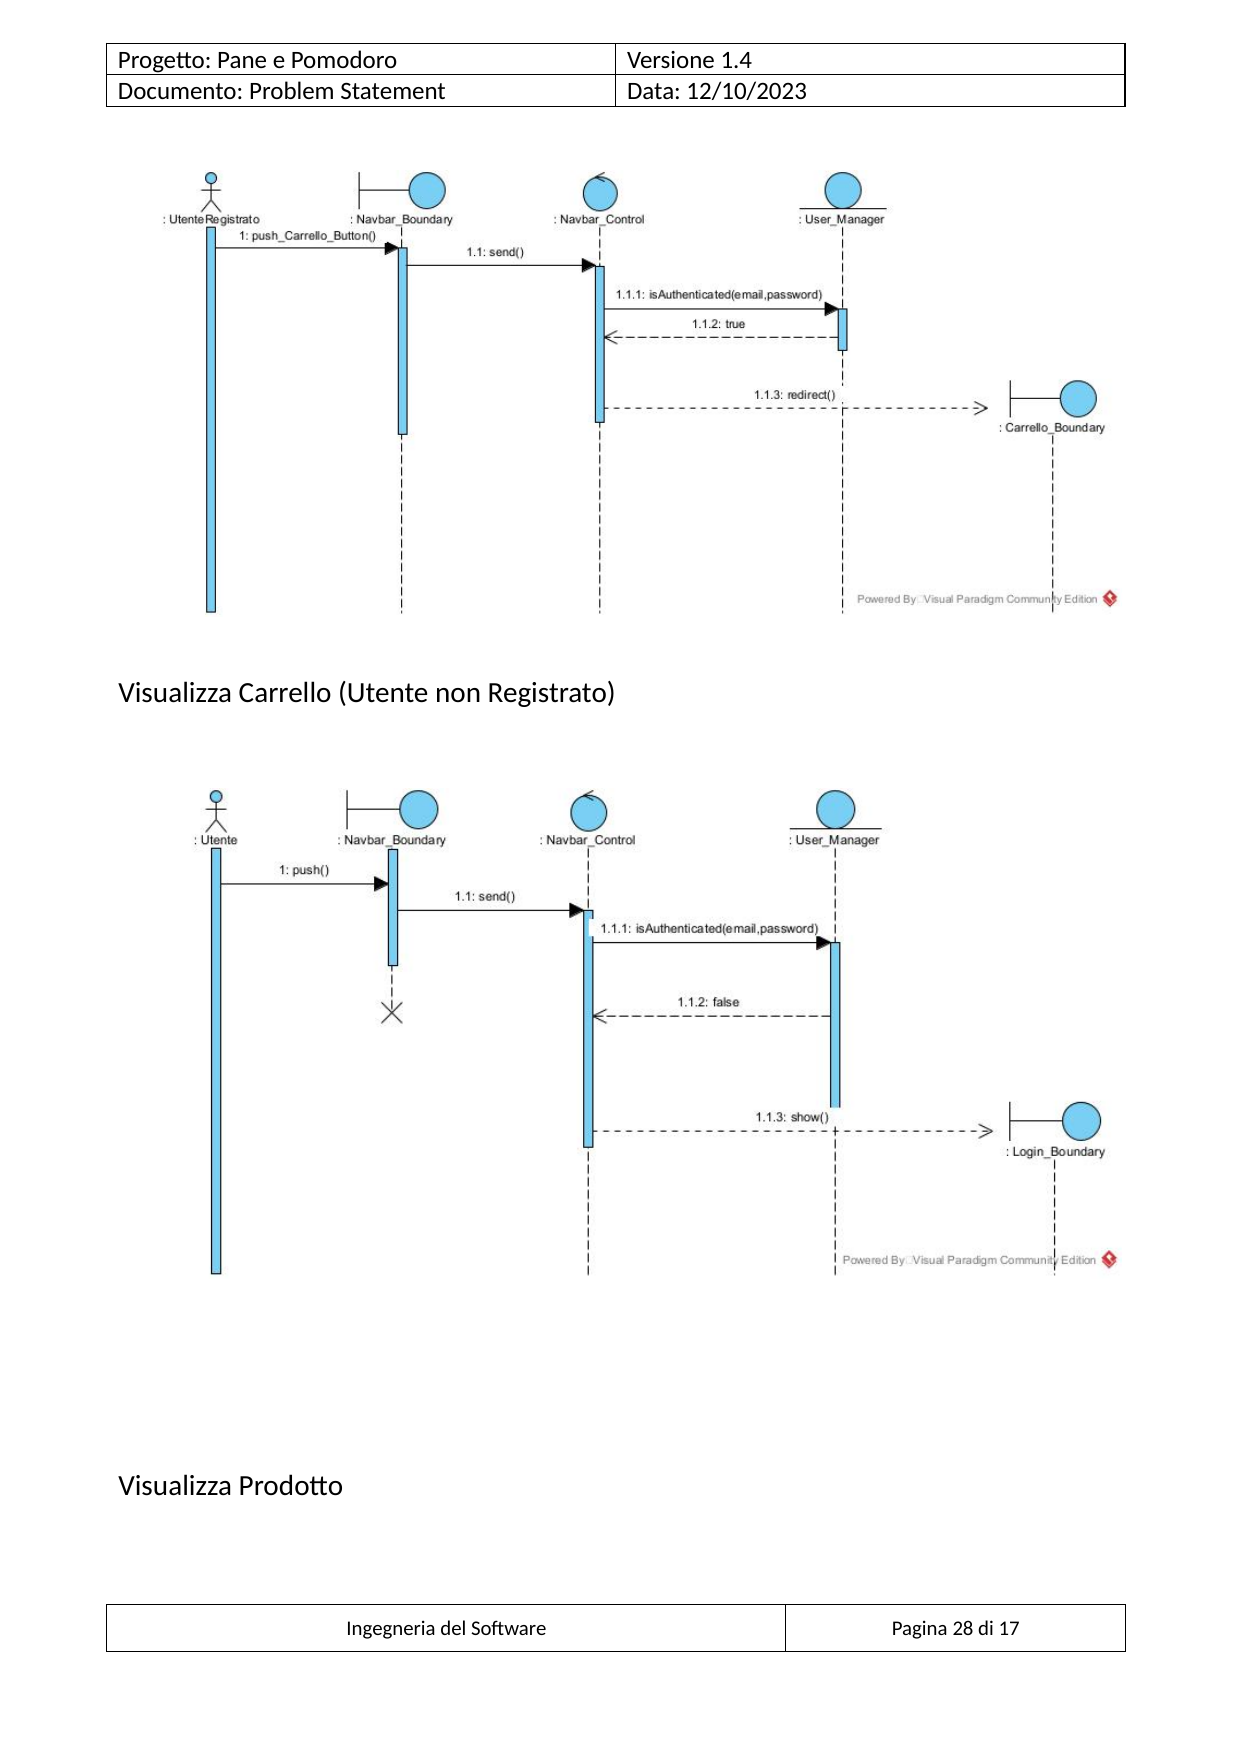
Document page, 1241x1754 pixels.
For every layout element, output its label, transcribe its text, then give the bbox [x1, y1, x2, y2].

text Visualizza Carrello (Utente non Registrato) [118, 674, 1122, 709]
text Visualizza Prodotto [118, 1467, 1122, 1502]
picture [118, 788, 1123, 1279]
picture [118, 170, 1123, 617]
